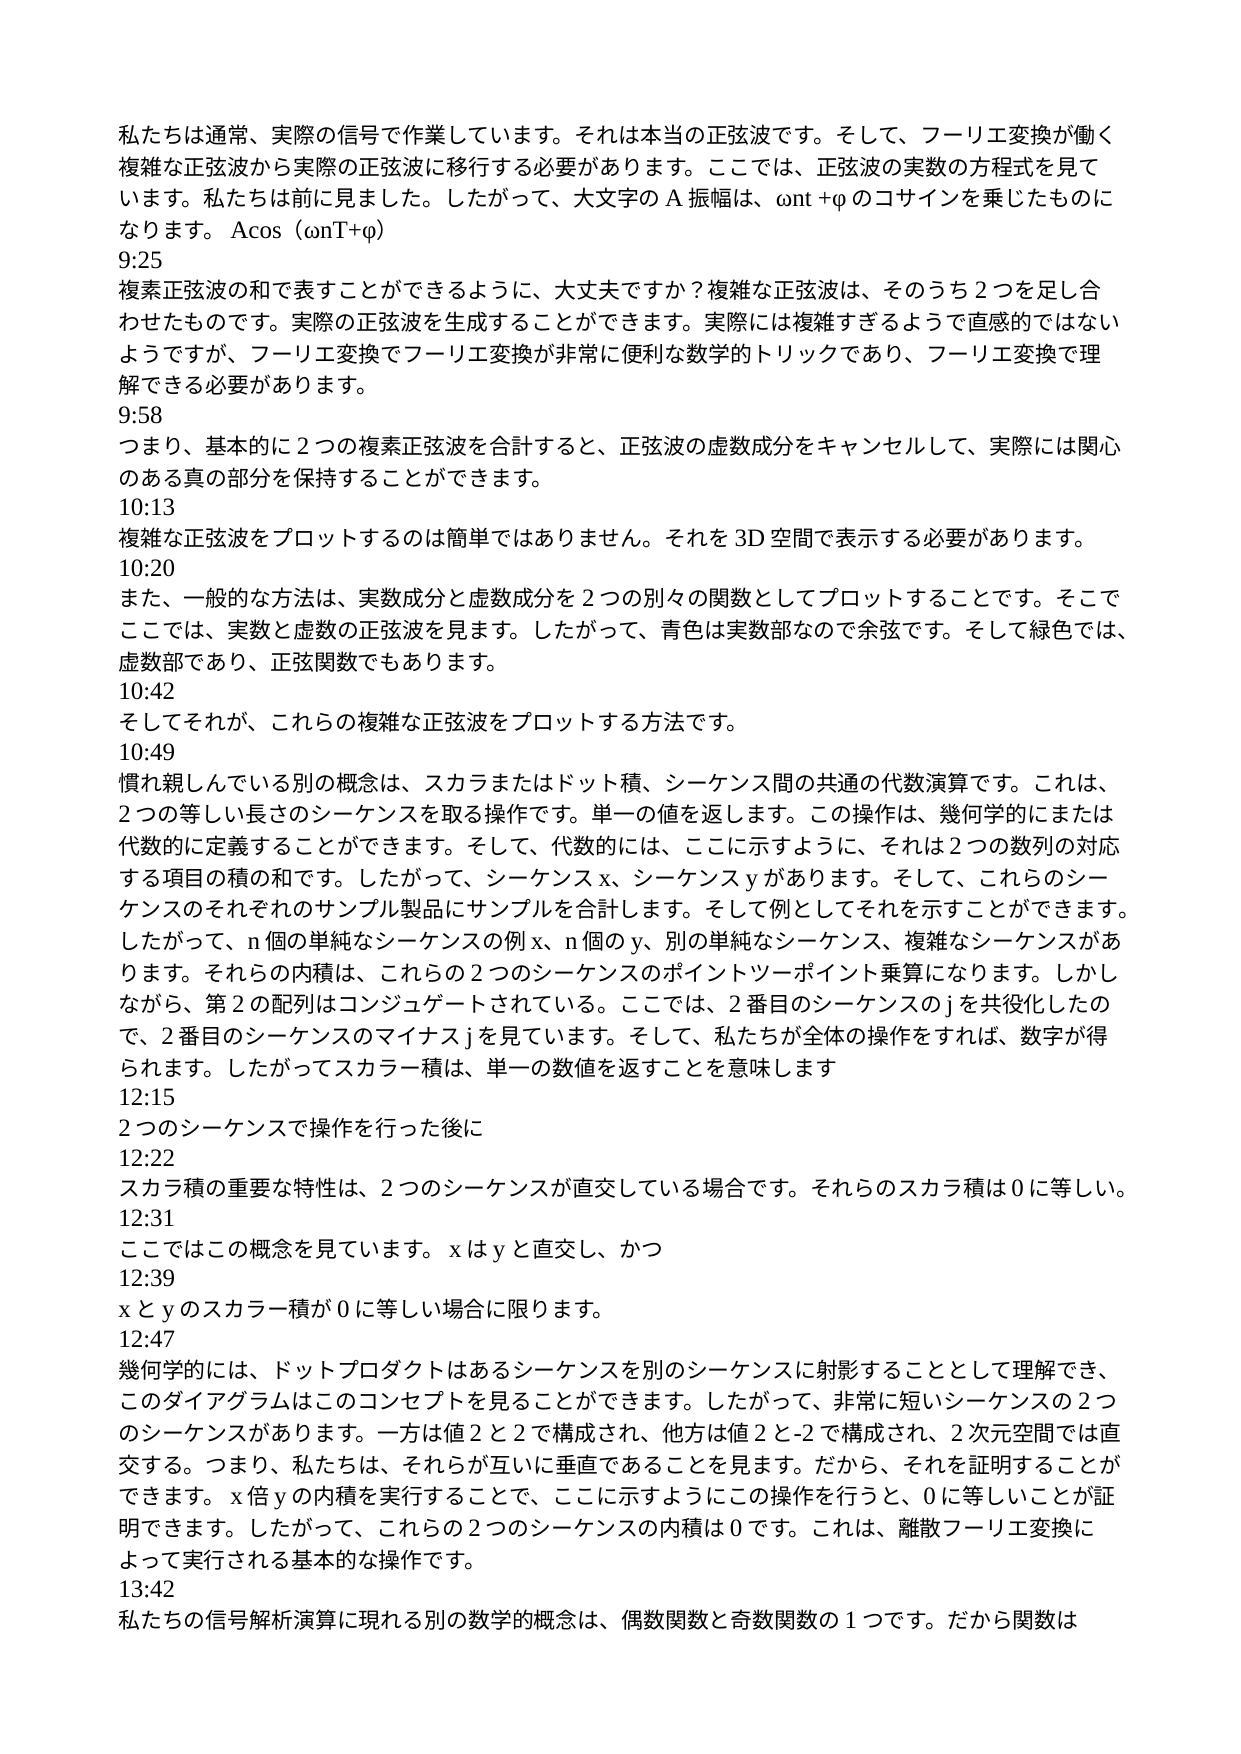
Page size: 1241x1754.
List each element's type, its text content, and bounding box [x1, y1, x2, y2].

text 12:15 [118, 1082, 1122, 1111]
text 12:22 [118, 1143, 1122, 1171]
text 幾何学的には、ドットプロダクトはあるシーケンスを別のシーケンスに射影することとして理解でき、このダイアグラムはこのコンセプトを見ることができます。したがって、非常に短いシーケンスの2つのシーケンスがあります。一方は値2と2で構成され、他方は値2と-2で構成され、2次元空間では直交する。つまり、私たちは、それらが互いに垂直であることを見ます。だから、それを証明することができます。 x倍yの内積を実行することで、ここに示すようにこの操作を行うと、0に等しいことが証明できます。したがって、これらの2つのシーケンスの内積は0です。これは、離散フーリエ変換によって実行される基本的な操作です。 [118, 1353, 1122, 1574]
text 9:58 [118, 400, 1122, 429]
text 私たちは通常、実際の信号で作業しています。それは本当の正弦波です。そして、フーリエ変換が働く複雑な正弦波から実際の正弦波に移行する必要があります。ここでは、正弦波の実数の方程式を見ています。私たちは前に見ました。したがって、大文字のA振幅は、ωnt +φのコサインを乗じたものになります。 Acos（ωnT+φ） [118, 118, 1122, 245]
text スカラ積の重要な特性は、2つのシーケンスが直交している場合です。それらのスカラ積は0に等しい。 [118, 1171, 1122, 1203]
text 9:25 [118, 245, 1122, 273]
text 複素正弦波の和で表すことができるように、大丈夫ですか？複雑な正弦波は、そのうち2つを足し合わせたものです。実際の正弦波を生成することができます。実際には複雑すぎるようで直感的ではないようですが、フーリエ変換でフーリエ変換が非常に便利な数学的トリックであり、フーリエ変換で理解できる必要があります。 [118, 273, 1122, 400]
text 10:49 [118, 737, 1122, 766]
text 10:42 [118, 676, 1122, 705]
text 10:13 [118, 492, 1122, 521]
text 12:47 [118, 1324, 1122, 1353]
text 私たちの信号解析演算に現れる別の数学的概念は、偶数関数と奇数関数の1つです。だから関数は [118, 1603, 1122, 1635]
text ここではこの概念を見ています。 xはyと直交し、かつ [118, 1232, 1122, 1263]
text 2つのシーケンスで操作を行った後に [118, 1111, 1122, 1143]
text 10:20 [118, 553, 1122, 581]
text 12:31 [118, 1203, 1122, 1232]
text xとyのスカラー積が0に等しい場合に限ります。 [118, 1292, 1122, 1324]
text 慣れ親しんでいる別の概念は、スカラまたはドット積、シーケンス間の共通の代数演算です。これは、2つの等しい長さのシーケンスを取る操作です。単一の値を返します。この操作は、幾何学的にまたは代数的に定義することができます。そして、代数的には、ここに示すように、それは2つの数列の対応する項目の積の和です。したがって、シーケンスx、シーケンスyがあります。そして、これらのシーケンスのそれぞれのサンプル製品にサンプルを合計します。そして例としてそれを示すことができます。したがって、n個の単純なシーケンスの例x、n個のy、別の単純なシーケンス、複雑なシーケンスがあります。それらの内積は、これらの2つのシーケンスのポイントツーポイント乗算になります。しかしながら、第2の配列はコンジュゲートされている。ここでは、2番目のシーケンスのjを共役化したので、2番目のシーケンスのマイナスjを見ています。そして、私たちが全体の操作をすれば、数字が得られます。したがってスカラー積は、単一の数値を返すことを意味します [118, 766, 1122, 1082]
text つまり、基本的に2つの複素正弦波を合計すると、正弦波の虚数成分をキャンセルして、実際には関心のある真の部分を保持することができます。 [118, 429, 1122, 492]
text そしてそれが、これらの複雑な正弦波をプロットする方法です。 [118, 705, 1122, 737]
text 複雑な正弦波をプロットするのは簡単ではありません。それを3D空間で表示する必要があります。 [118, 521, 1122, 553]
text 13:42 [118, 1574, 1122, 1603]
text 12:39 [118, 1263, 1122, 1292]
text また、一般的な方法は、実数成分と虚数成分を2つの別々の関数としてプロットすることです。そこでここでは、実数と虚数の正弦波を見ます。したがって、青色は実数部なので余弦です。そして緑色では、虚数部であり、正弦関数でもあります。 [118, 581, 1122, 676]
